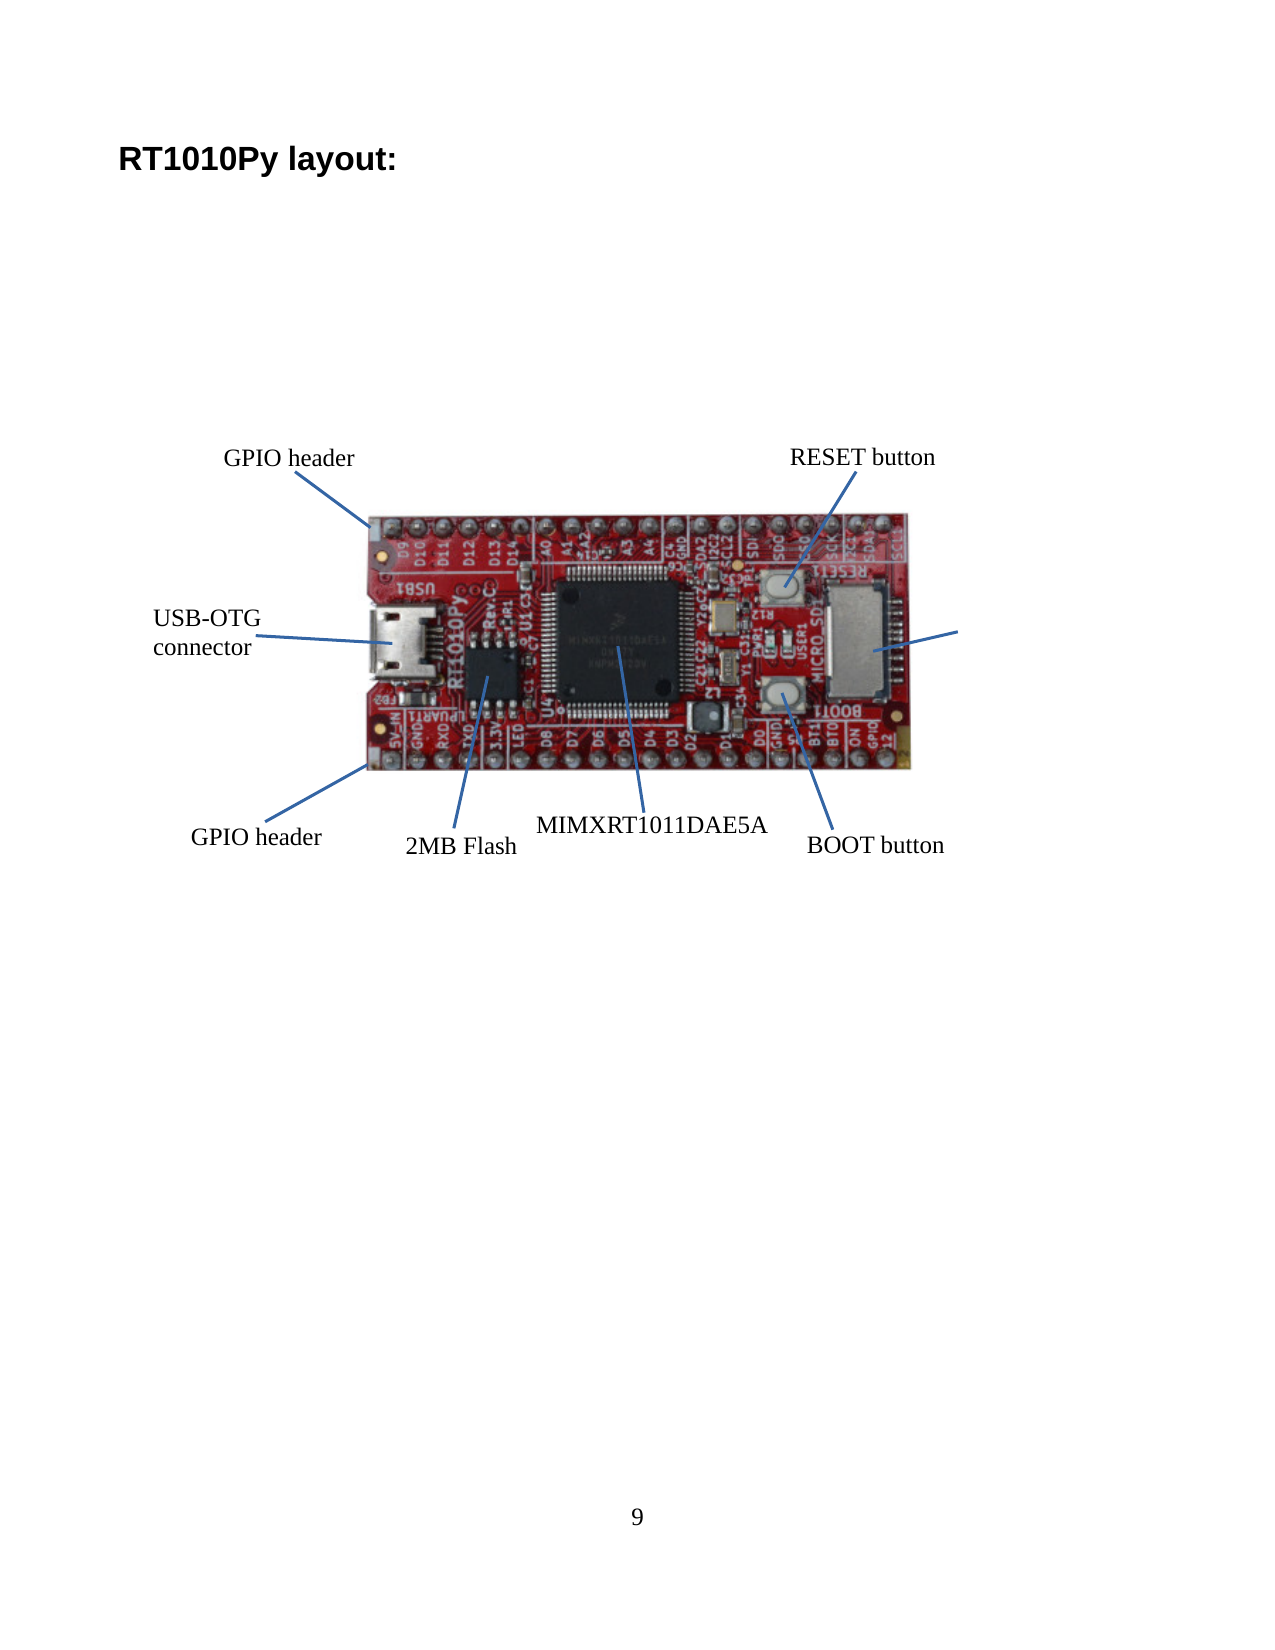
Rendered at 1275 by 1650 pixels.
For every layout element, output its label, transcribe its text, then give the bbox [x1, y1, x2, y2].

subtitle RT1010Py layout: [118, 139, 1157, 178]
picture [255, 262, 1020, 1026]
